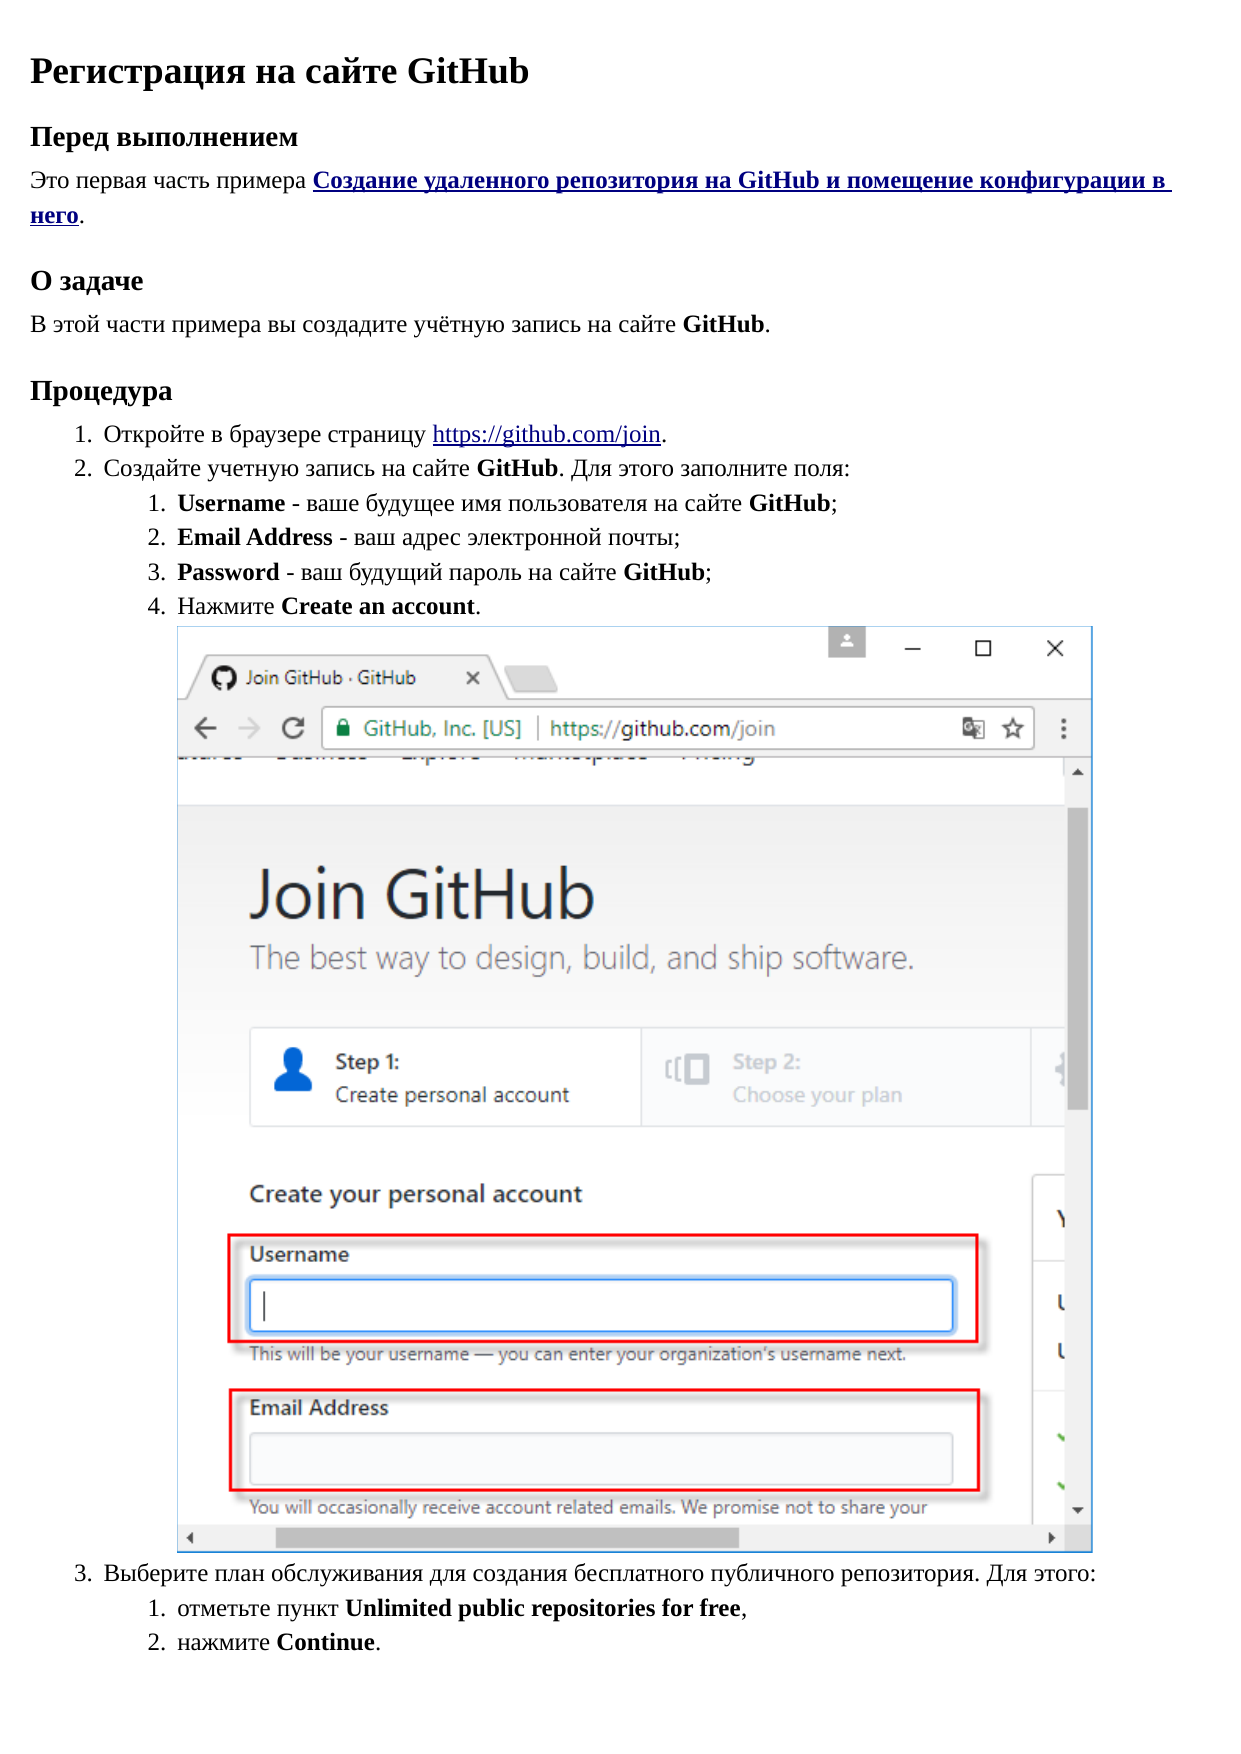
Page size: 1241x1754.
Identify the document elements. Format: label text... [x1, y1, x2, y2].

list Username - ваше будущее имя пользователя на сайте GitHub; [147, 488, 1211, 517]
text В этой части примера вы создадите учётную запись на сайте GitHub. [30, 309, 1211, 338]
list отметьте пункт Unlimited public repositories for free, [147, 1593, 1211, 1621]
subtitle Регистрация на сайте GitHub [30, 49, 1211, 92]
list Откройте в браузере страницу https://github.com/join. [74, 419, 1211, 448]
subtitle Перед выполнением [30, 119, 1211, 153]
subtitle Процедура [30, 373, 1211, 407]
picture [177, 626, 1093, 1553]
list Создайте учетную запись на сайте GitHub. Для этого заполните поля: [74, 453, 1211, 482]
list Выберите план обслуживания для создания бесплатного публичного репозитория. Для этого: [74, 1558, 1211, 1587]
list Email Address - ваш адрес электронной почты; [147, 522, 1211, 551]
subtitle О задаче [30, 263, 1211, 297]
list Password - ваш будущий пароль на сайте GitHub; [147, 557, 1211, 586]
text Это первая часть примера Создание удаленного репозитория на GitHub и помещение конфигурации в него. [30, 165, 1211, 228]
list нажмите Continue. [147, 1627, 1211, 1656]
list Нажмите Create an account. [147, 591, 1211, 620]
